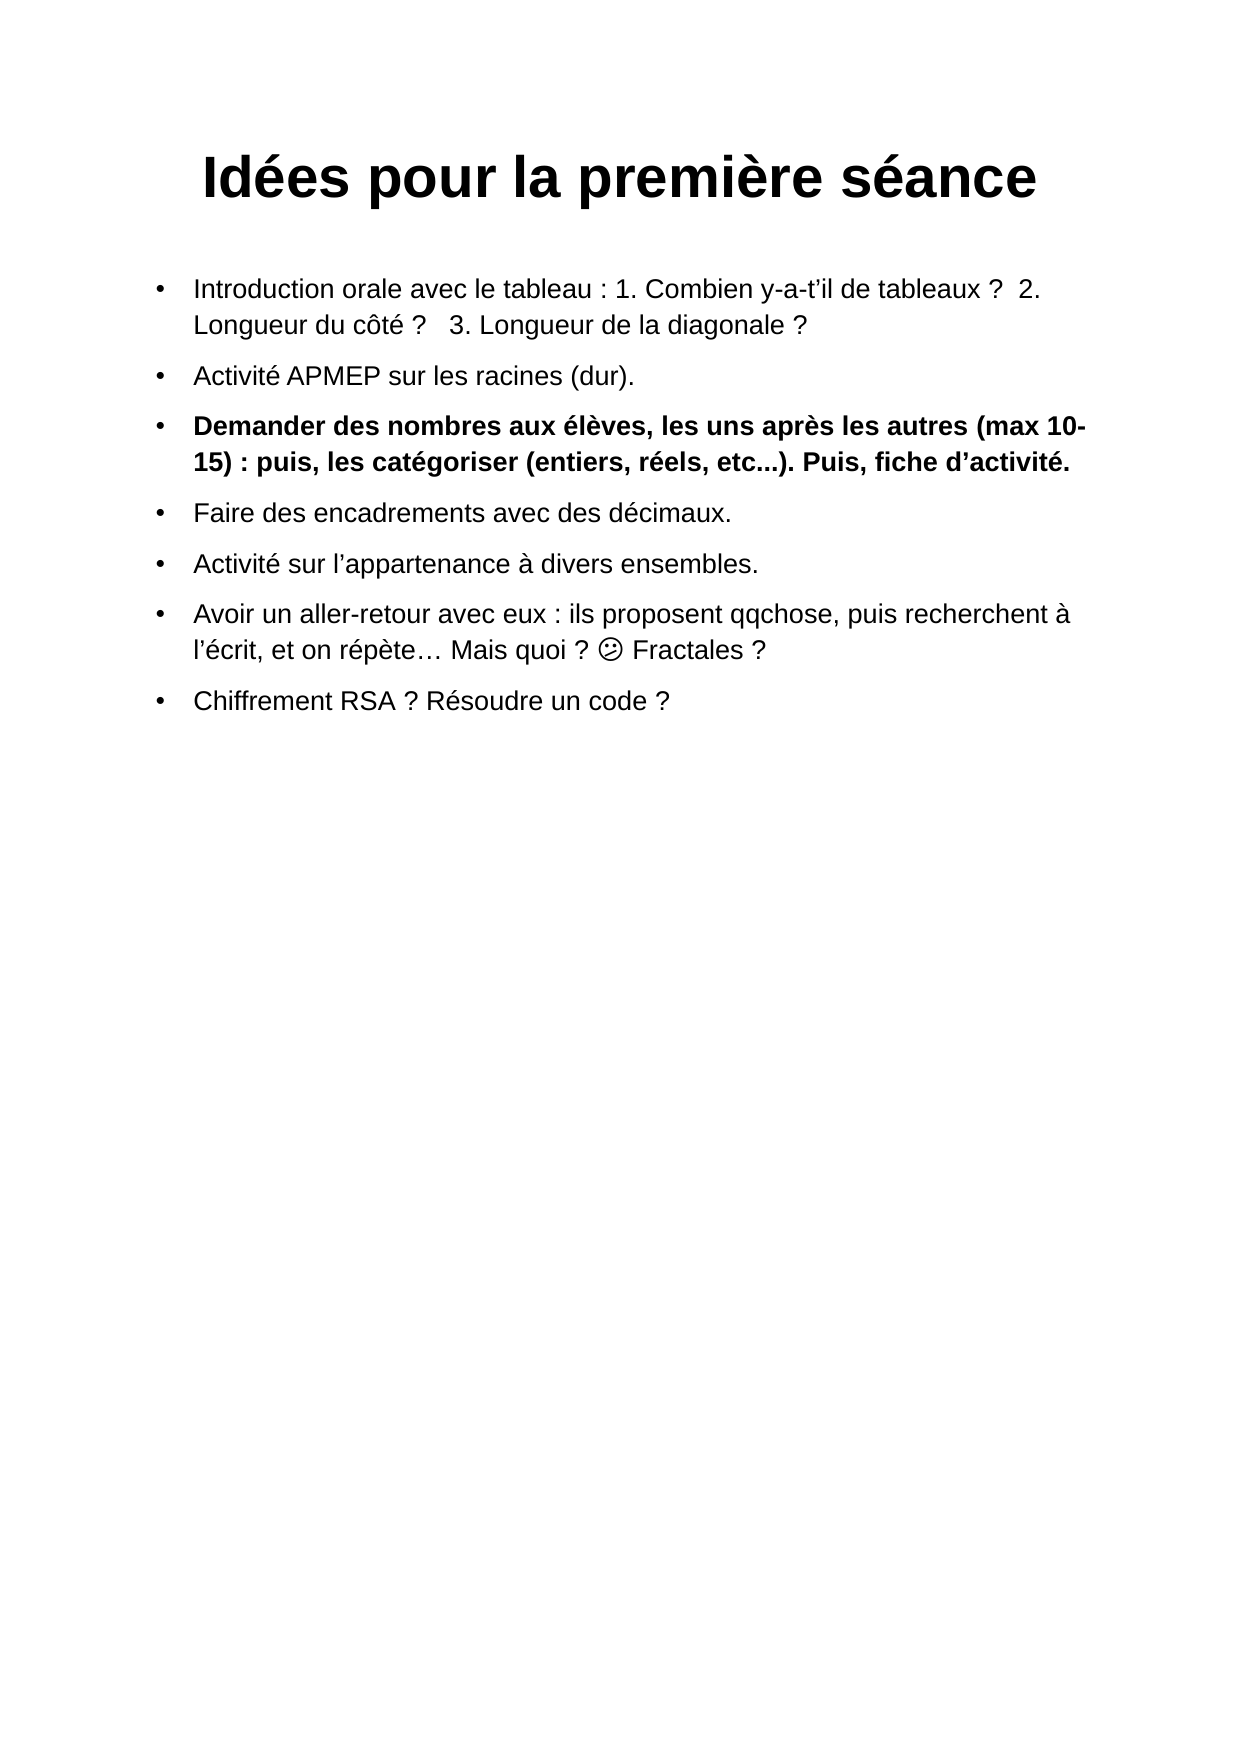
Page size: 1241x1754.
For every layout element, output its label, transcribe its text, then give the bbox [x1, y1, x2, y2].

list Chiffrement RSA ? Résoudre un code ? [156, 685, 1122, 716]
list Faire des encadrements avec des décimaux. [156, 497, 1122, 528]
list Demander des nombres aux élèves, les uns après les autres (max 10-15) : puis, les catégoriser (entiers, réels, etc...). Puis, fiche d’activité. [156, 410, 1122, 478]
list Activité sur l’appartenance à divers ensembles. [156, 548, 1122, 579]
list Activité APMEP sur les racines (dur). [156, 360, 1122, 391]
list Introduction orale avec le tableau : 1. Combien y-a-t’il de tableaux ? 2. Longueur du côté ? 3. Longueur de la diagonale ? [156, 273, 1122, 341]
list Avoir un aller-retour avec eux : ils proposent qqchose, puis recherchent à l’écrit, et on répète… Mais quoi ? 😕 Fractales ? [156, 598, 1122, 666]
title Idées pour la première séance [118, 143, 1122, 210]
